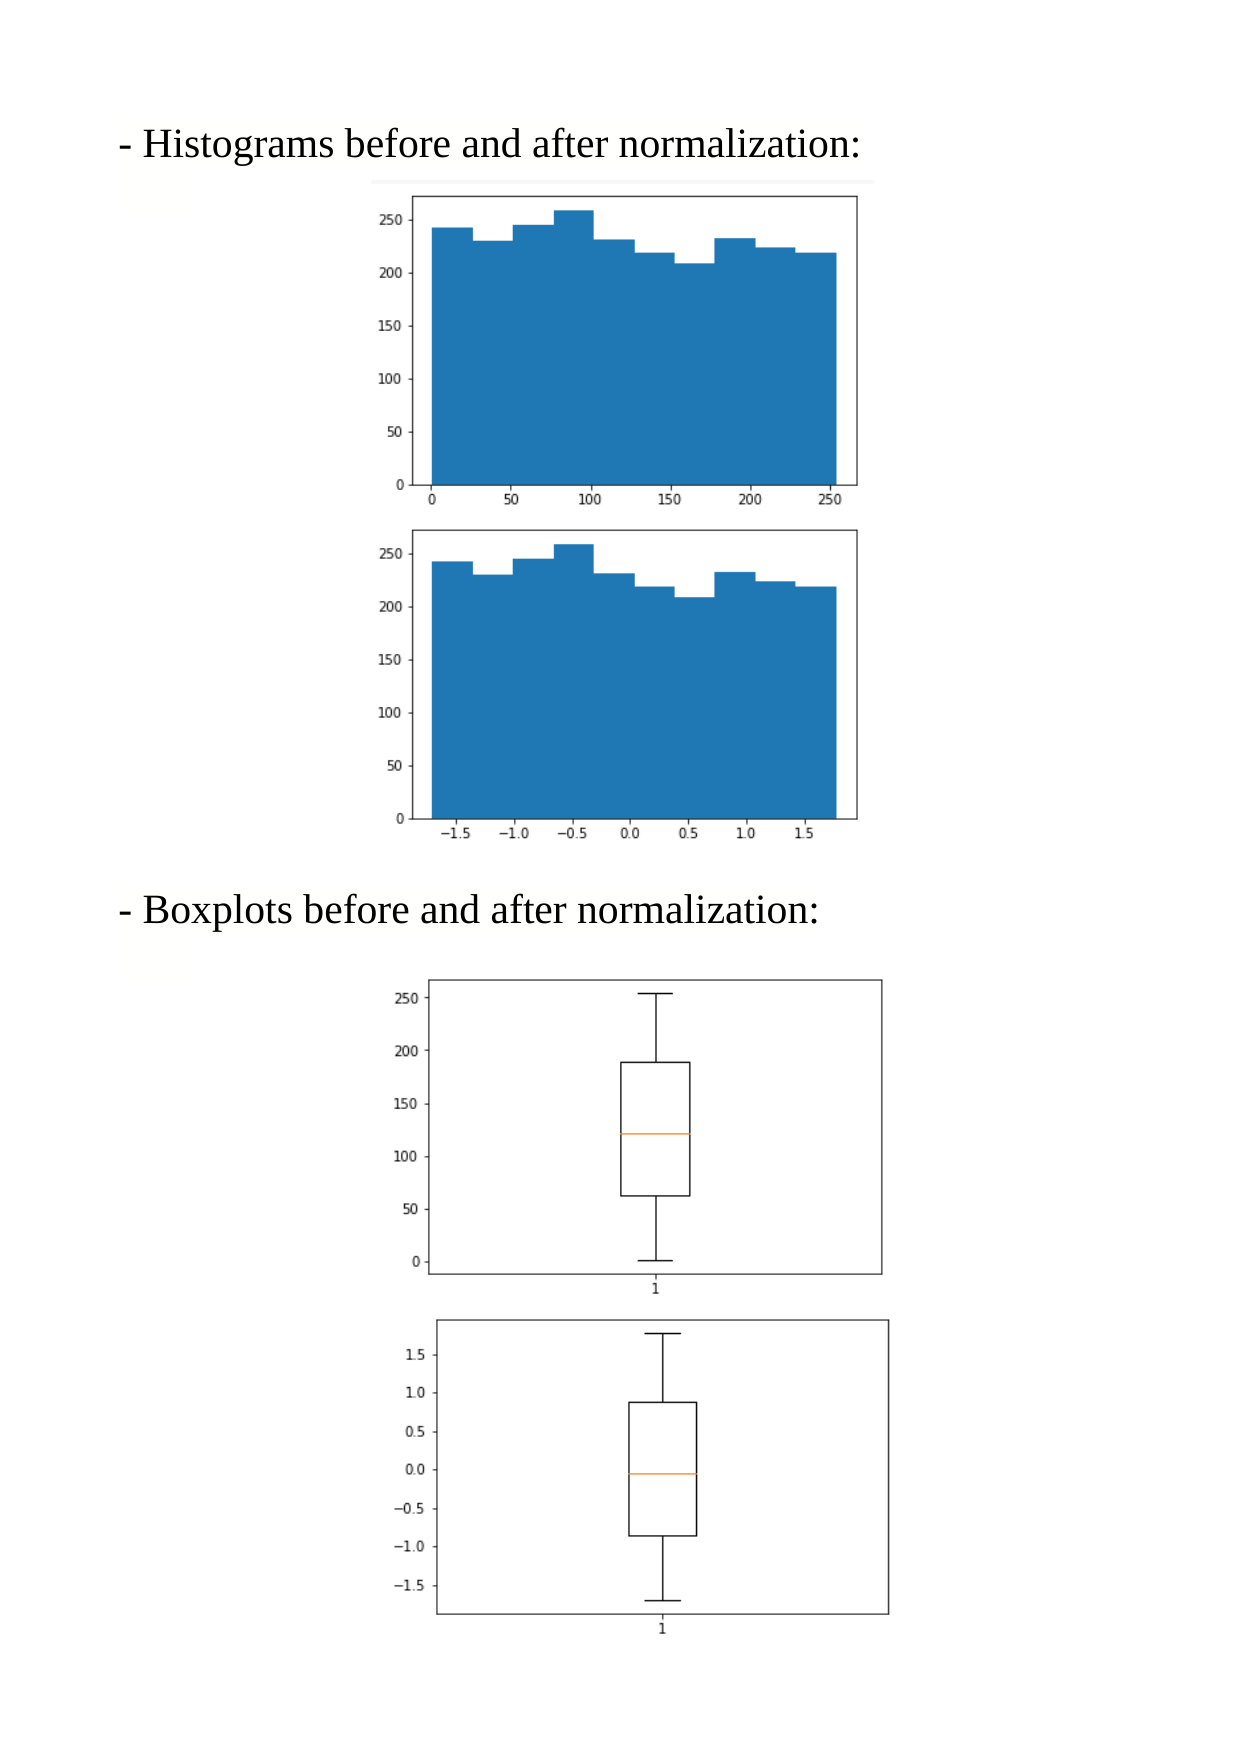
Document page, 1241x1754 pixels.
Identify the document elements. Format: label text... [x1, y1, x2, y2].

text - Histograms before and after normalization: [118, 118, 1122, 166]
picture [371, 180, 875, 853]
text - Boxplots before and after normalization: [118, 885, 1122, 933]
picture [381, 962, 907, 1642]
